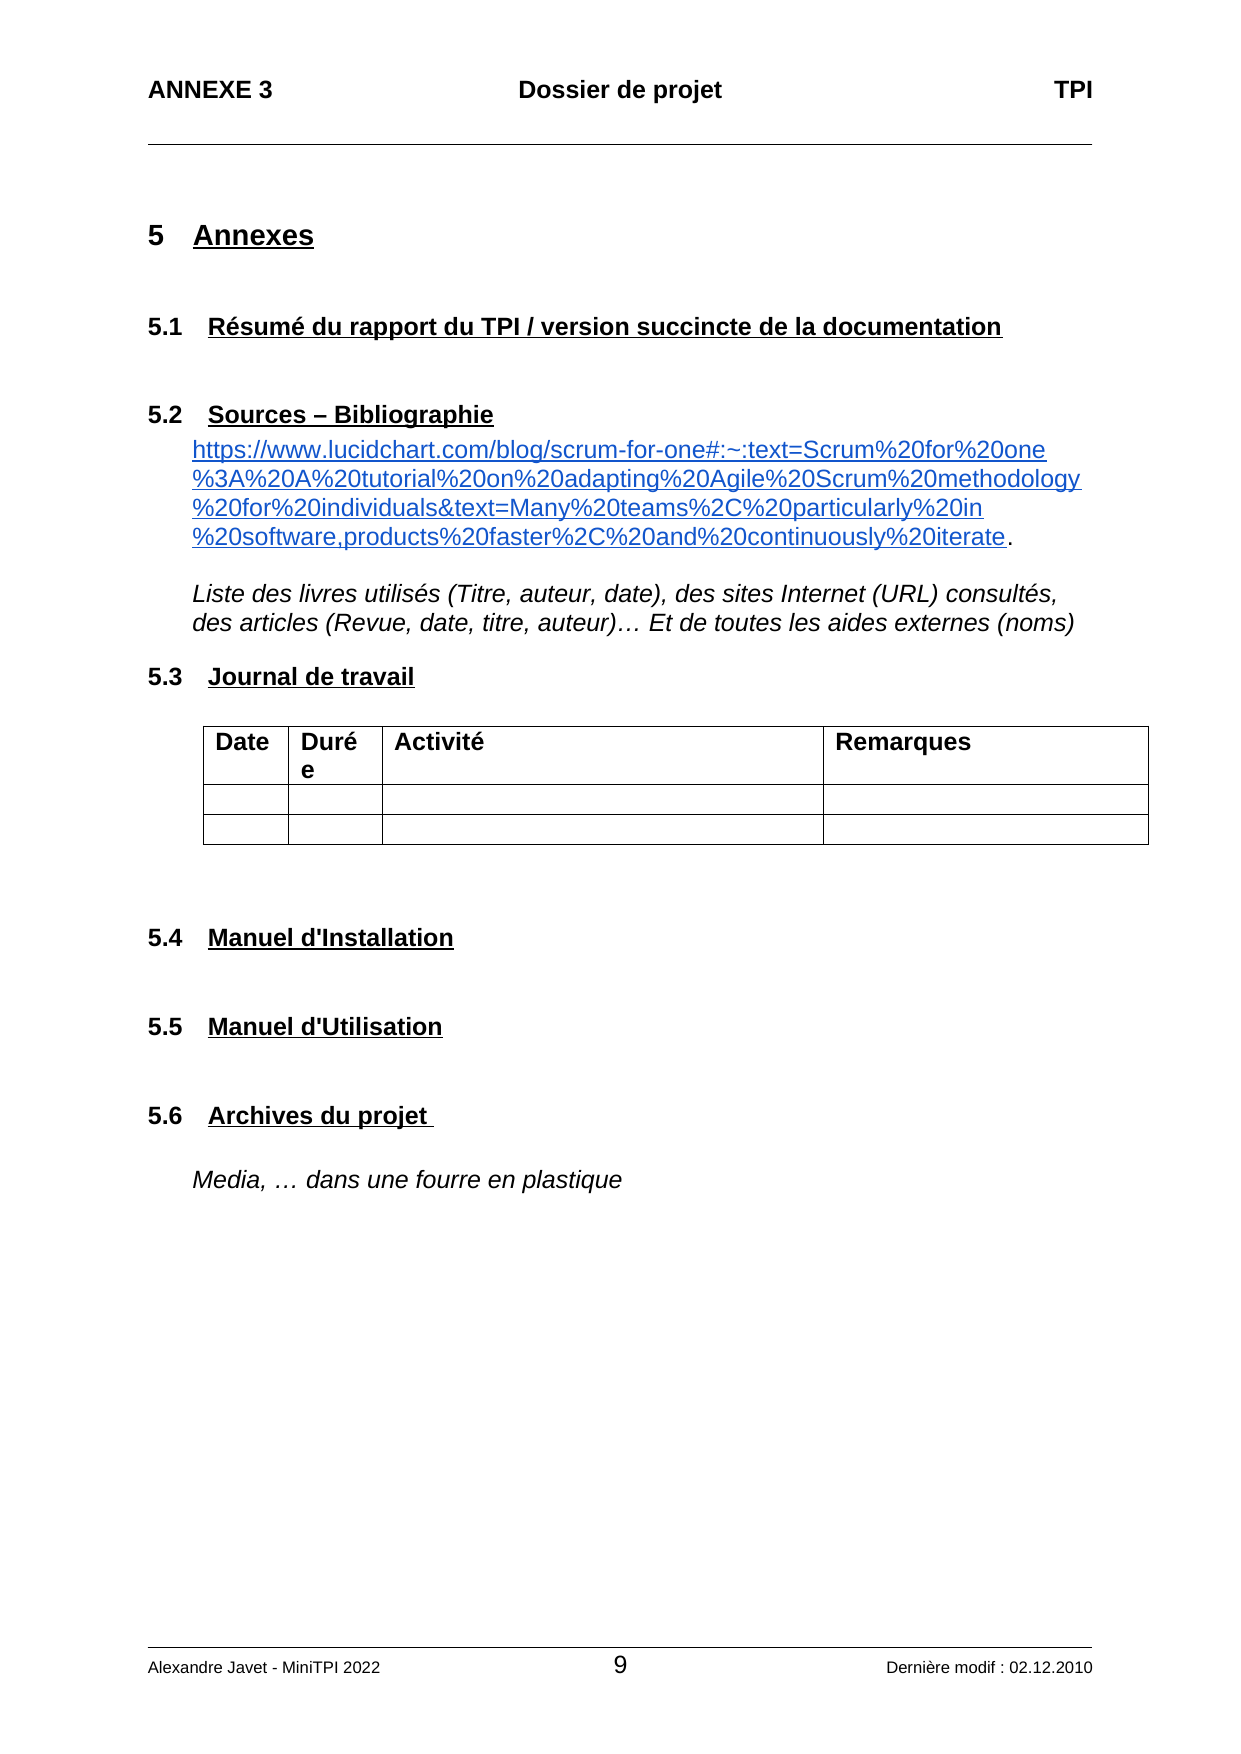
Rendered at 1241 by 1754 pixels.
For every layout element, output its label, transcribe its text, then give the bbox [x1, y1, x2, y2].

subtitle Résumé du rapport du TPI / version succincte de la documentation [148, 312, 1092, 341]
subtitle Sources – Bibliographie [148, 401, 1092, 429]
subtitle Journal de travail [148, 662, 1092, 691]
table_header Date [204, 727, 288, 784]
table_cell [824, 785, 1148, 814]
table_header Durée [289, 727, 382, 784]
table_cell [383, 785, 823, 814]
text Liste des livres utilisés (Titre, auteur, date), des sites Internet (URL) consultés, des articles (Revue, date, titre, auteur)… Et de toutes les aides externes (noms) [192, 579, 1092, 637]
subtitle Manuel d'Installation [148, 923, 1092, 952]
table_header Remarques [824, 727, 1148, 784]
table_cell [383, 815, 823, 844]
table_cell [824, 815, 1148, 844]
table_cell [204, 785, 288, 814]
table_header Activité [383, 727, 823, 784]
table_cell [204, 815, 288, 844]
text https://www.lucidchart.com/blog/scrum-for-one#:~:text=Scrum%20for%20one%3A%20A%20tutorial%20on%20adapting%20Agile%20Scrum%20methodology%20for%20individuals&text=Many%20teams%2C%20particularly%20in%20software,products%20faster%2C%20and%20continuously%20iterate. [192, 436, 1092, 551]
table_cell [289, 815, 382, 844]
subtitle Manuel d'Utilisation [148, 1012, 1092, 1041]
subtitle Archives du projet [148, 1101, 1092, 1130]
table_cell [289, 785, 382, 814]
subtitle Annexes [148, 218, 1092, 252]
text Media, … dans une fourre en plastique [192, 1165, 1092, 1193]
